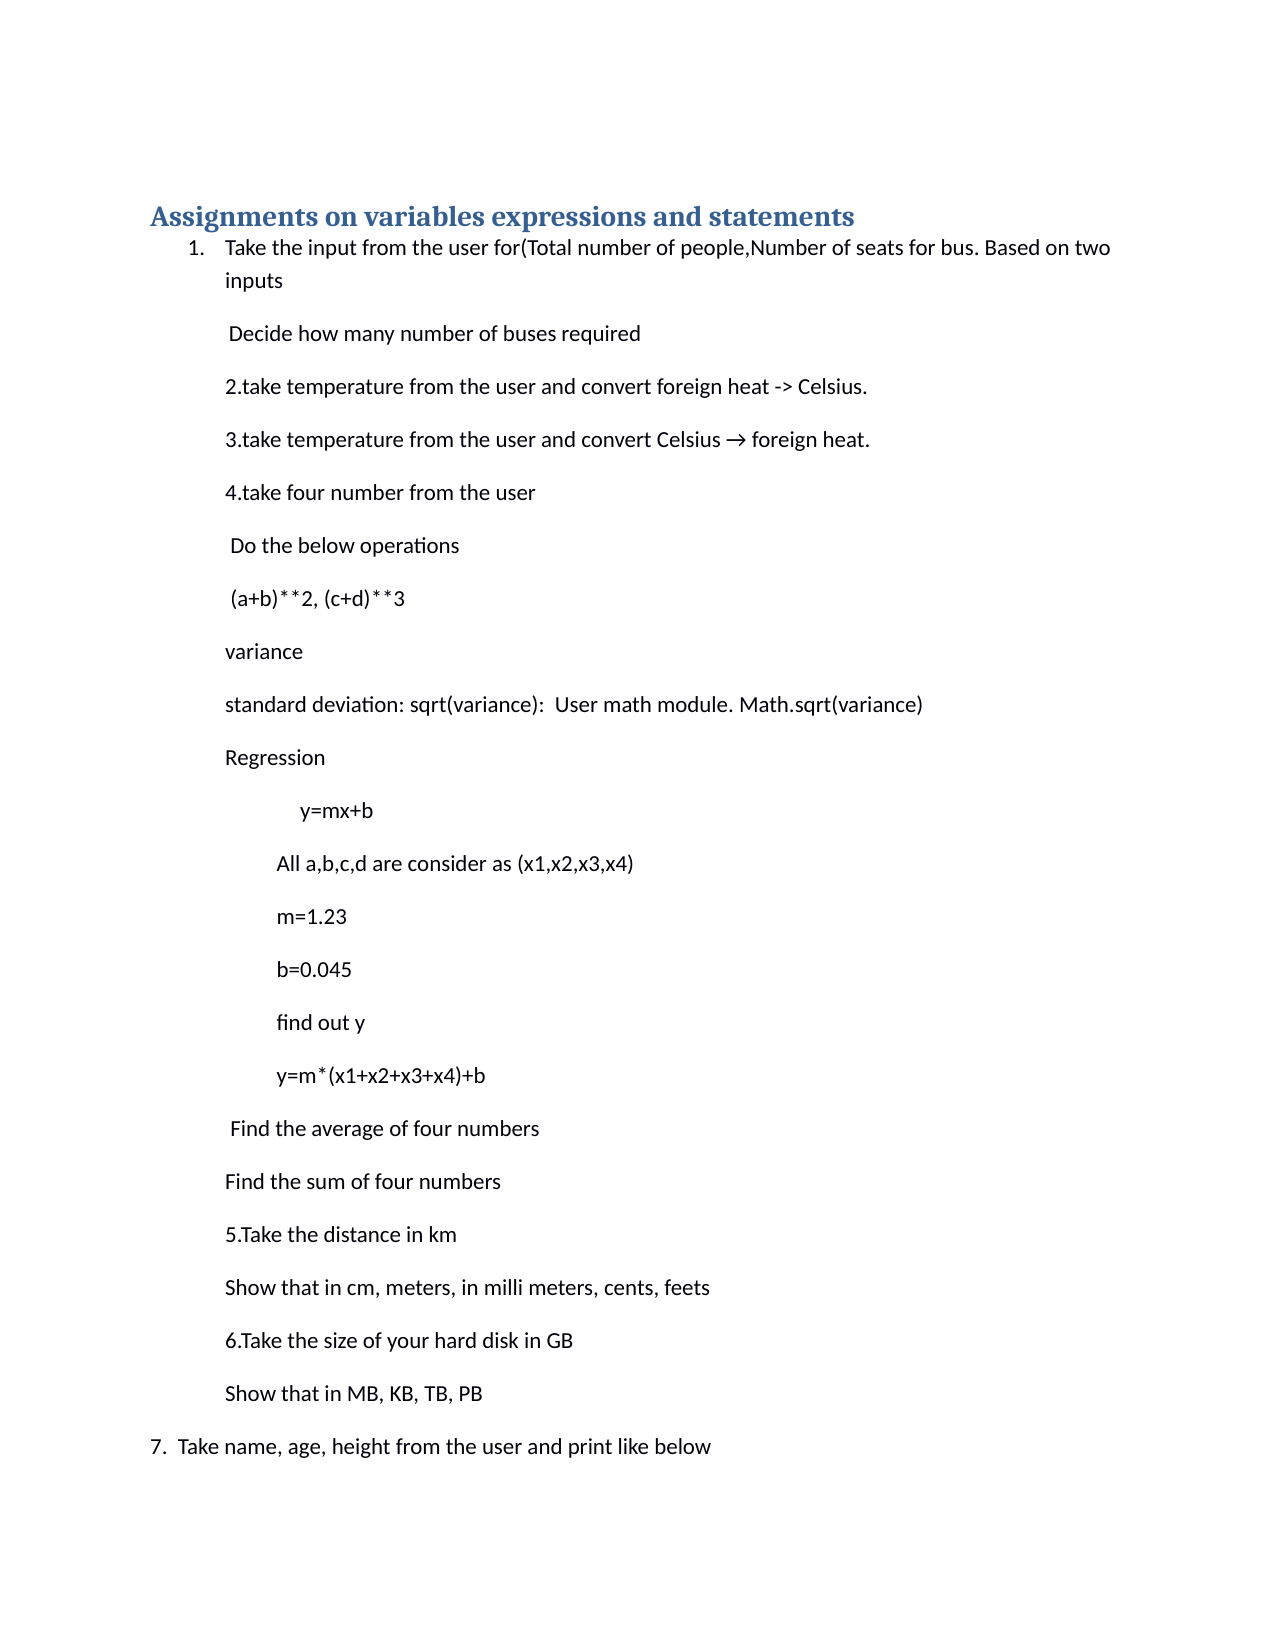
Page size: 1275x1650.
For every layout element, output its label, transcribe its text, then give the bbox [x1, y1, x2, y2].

text 7. Take name, age, height from the user and print like below [150, 1432, 1125, 1460]
list 2.take temperature from the user and convert foreign heat -> Celsius. [225, 372, 1125, 400]
list Find the sum of four numbers [225, 1167, 1125, 1195]
list 6.Take the size of your hard disk in GB [225, 1326, 1125, 1354]
subtitle Assignments on variables expressions and statements [150, 200, 1125, 233]
list 4.take four number from the user [225, 478, 1125, 506]
list 3.take temperature from the user and convert Celsius → foreign heat. [225, 425, 1125, 453]
list (a+b)**2, (c+d)**3 [225, 584, 1125, 612]
text Show that in MB, KB, TB, PB [150, 1379, 1125, 1407]
list variance [225, 637, 1125, 665]
list y=mx+b [225, 796, 1125, 824]
list Regression [225, 743, 1125, 771]
list Do the below operations [225, 531, 1125, 559]
list 5.Take the distance in km [225, 1220, 1125, 1248]
list find out y [225, 1008, 1125, 1036]
text Show that in cm, meters, in milli meters, cents, feets [150, 1273, 1125, 1301]
text Decide how many number of buses required [225, 319, 1125, 347]
list All a,b,c,d are consider as (x1,x2,x3,x4) [225, 849, 1125, 877]
list m=1.23 [225, 902, 1125, 930]
list b=0.045 [225, 955, 1125, 983]
list Find the average of four numbers [225, 1114, 1125, 1142]
list standard deviation: sqrt(variance): User math module. Math.sqrt(variance) [225, 690, 1125, 718]
list Take the input from the user for(Total number of people,Number of seats for bus. Based on two inputs [187, 233, 1125, 294]
list y=m*(x1+x2+x3+x4)+b [225, 1061, 1125, 1089]
